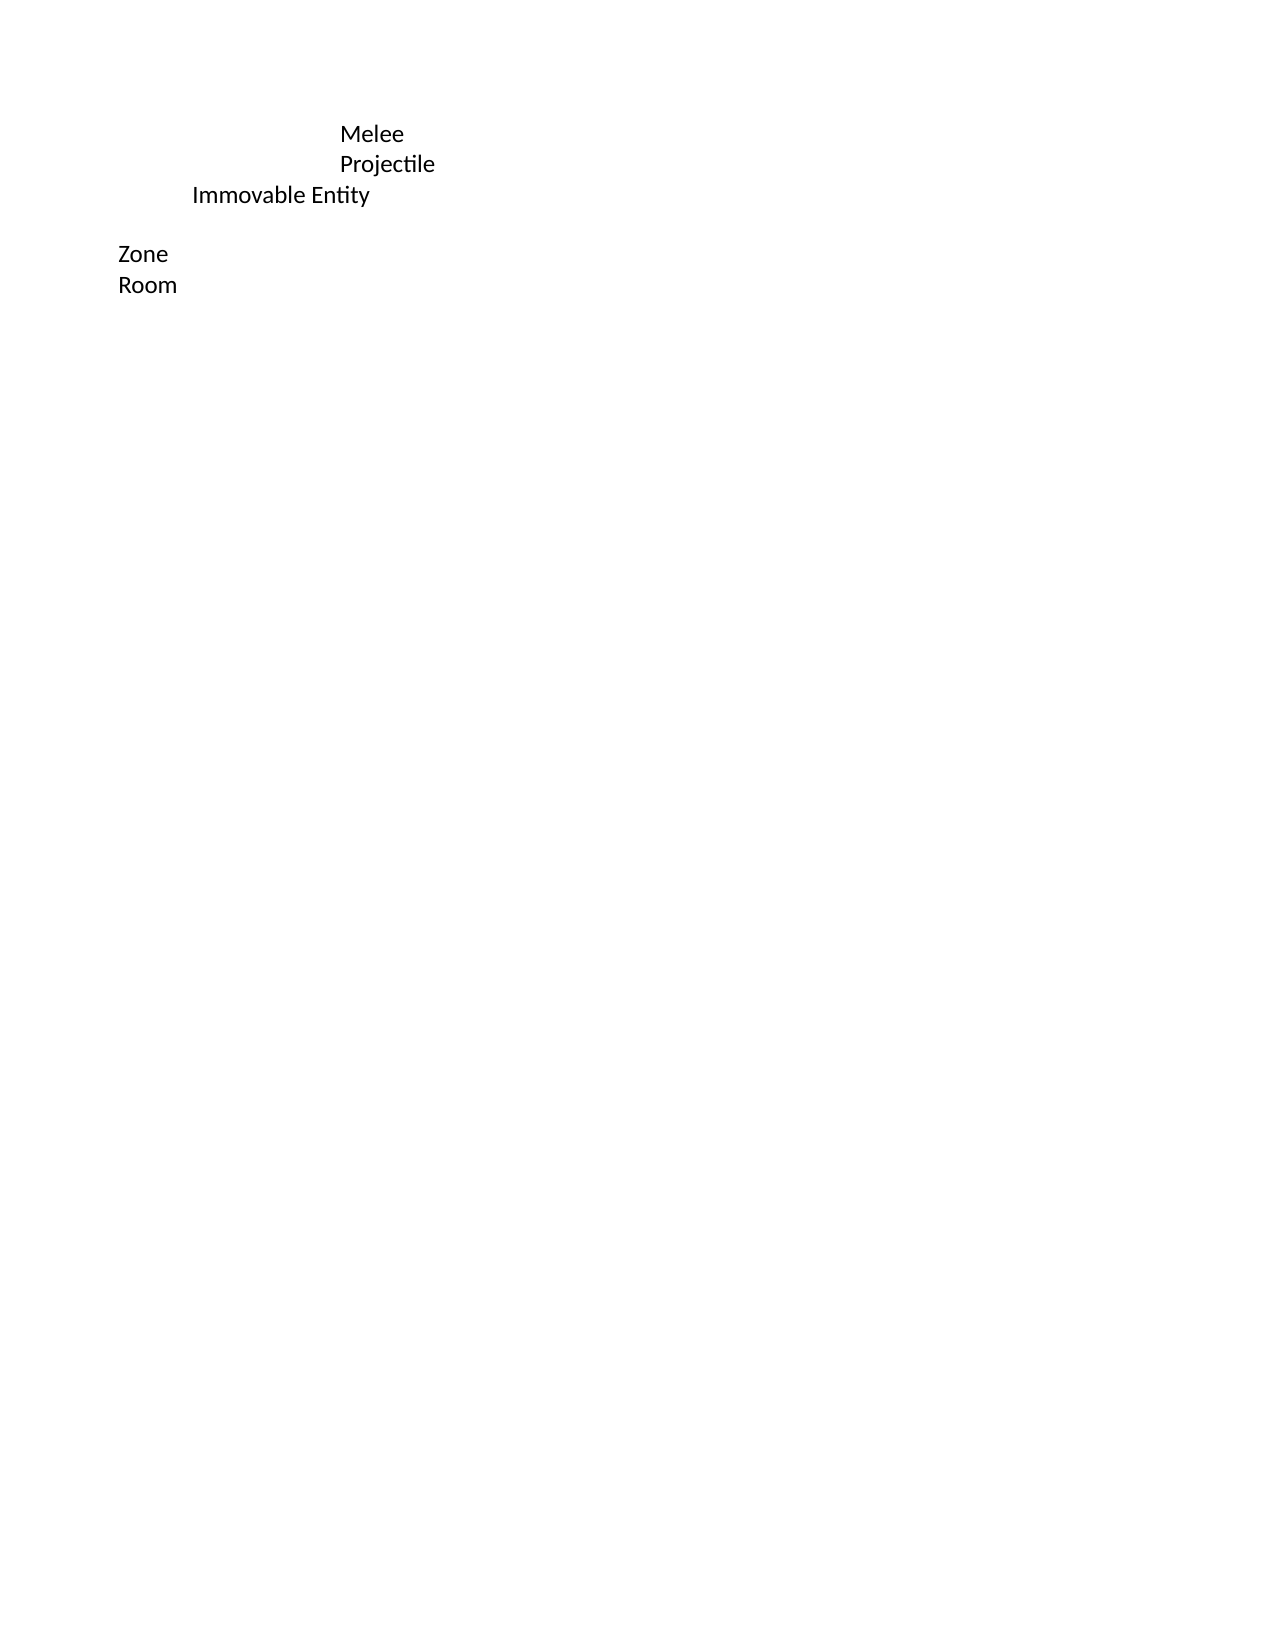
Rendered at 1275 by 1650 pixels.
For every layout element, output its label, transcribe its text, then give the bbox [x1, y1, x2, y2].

text Projectile [118, 149, 1157, 179]
text Zone [118, 238, 1157, 269]
text Room [118, 269, 1157, 299]
text Immovable Entity [118, 179, 1157, 210]
text Melee [118, 118, 1157, 149]
